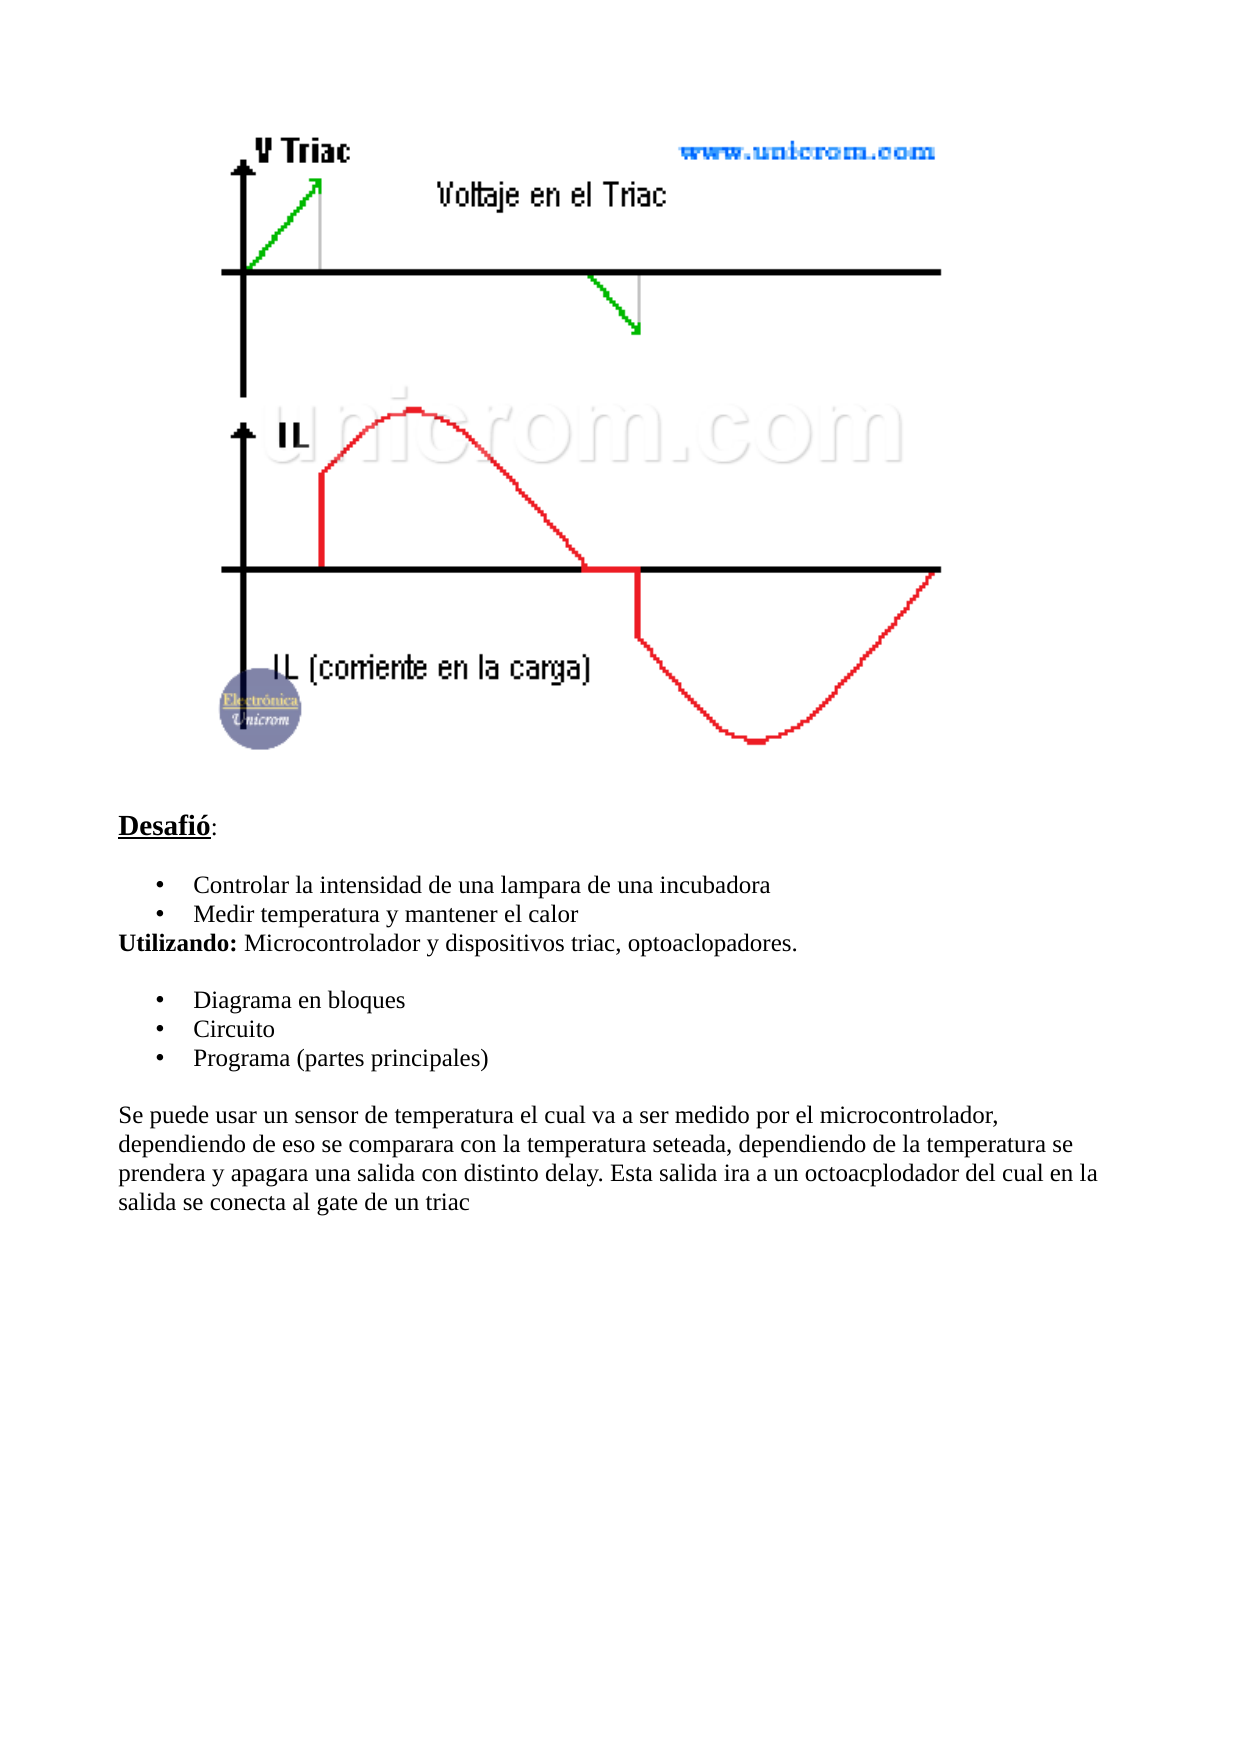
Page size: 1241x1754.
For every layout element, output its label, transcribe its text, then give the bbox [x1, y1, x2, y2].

text Desafió: [118, 808, 1122, 842]
list Programa (partes principales) [156, 1043, 1122, 1072]
picture [217, 127, 946, 753]
list Medir temperatura y mantener el calor [156, 899, 1122, 928]
text Utilizando: Microcontrolador y dispositivos triac, optoaclopadores. [118, 928, 1122, 957]
text Se puede usar un sensor de temperatura el cual va a ser medido por el microcontrolador, dependiendo de eso se comparara con la temperatura seteada, dependiendo de la temperatura se prendera y apagara una salida con distinto delay. Esta salida ira a un octoacplodador del cual en la salida se conecta al gate de un triac [118, 1100, 1122, 1215]
list Diagrama en bloques [156, 985, 1122, 1014]
list Controlar la intensidad de una lampara de una incubadora [156, 870, 1122, 899]
list Circuito [156, 1014, 1122, 1043]
